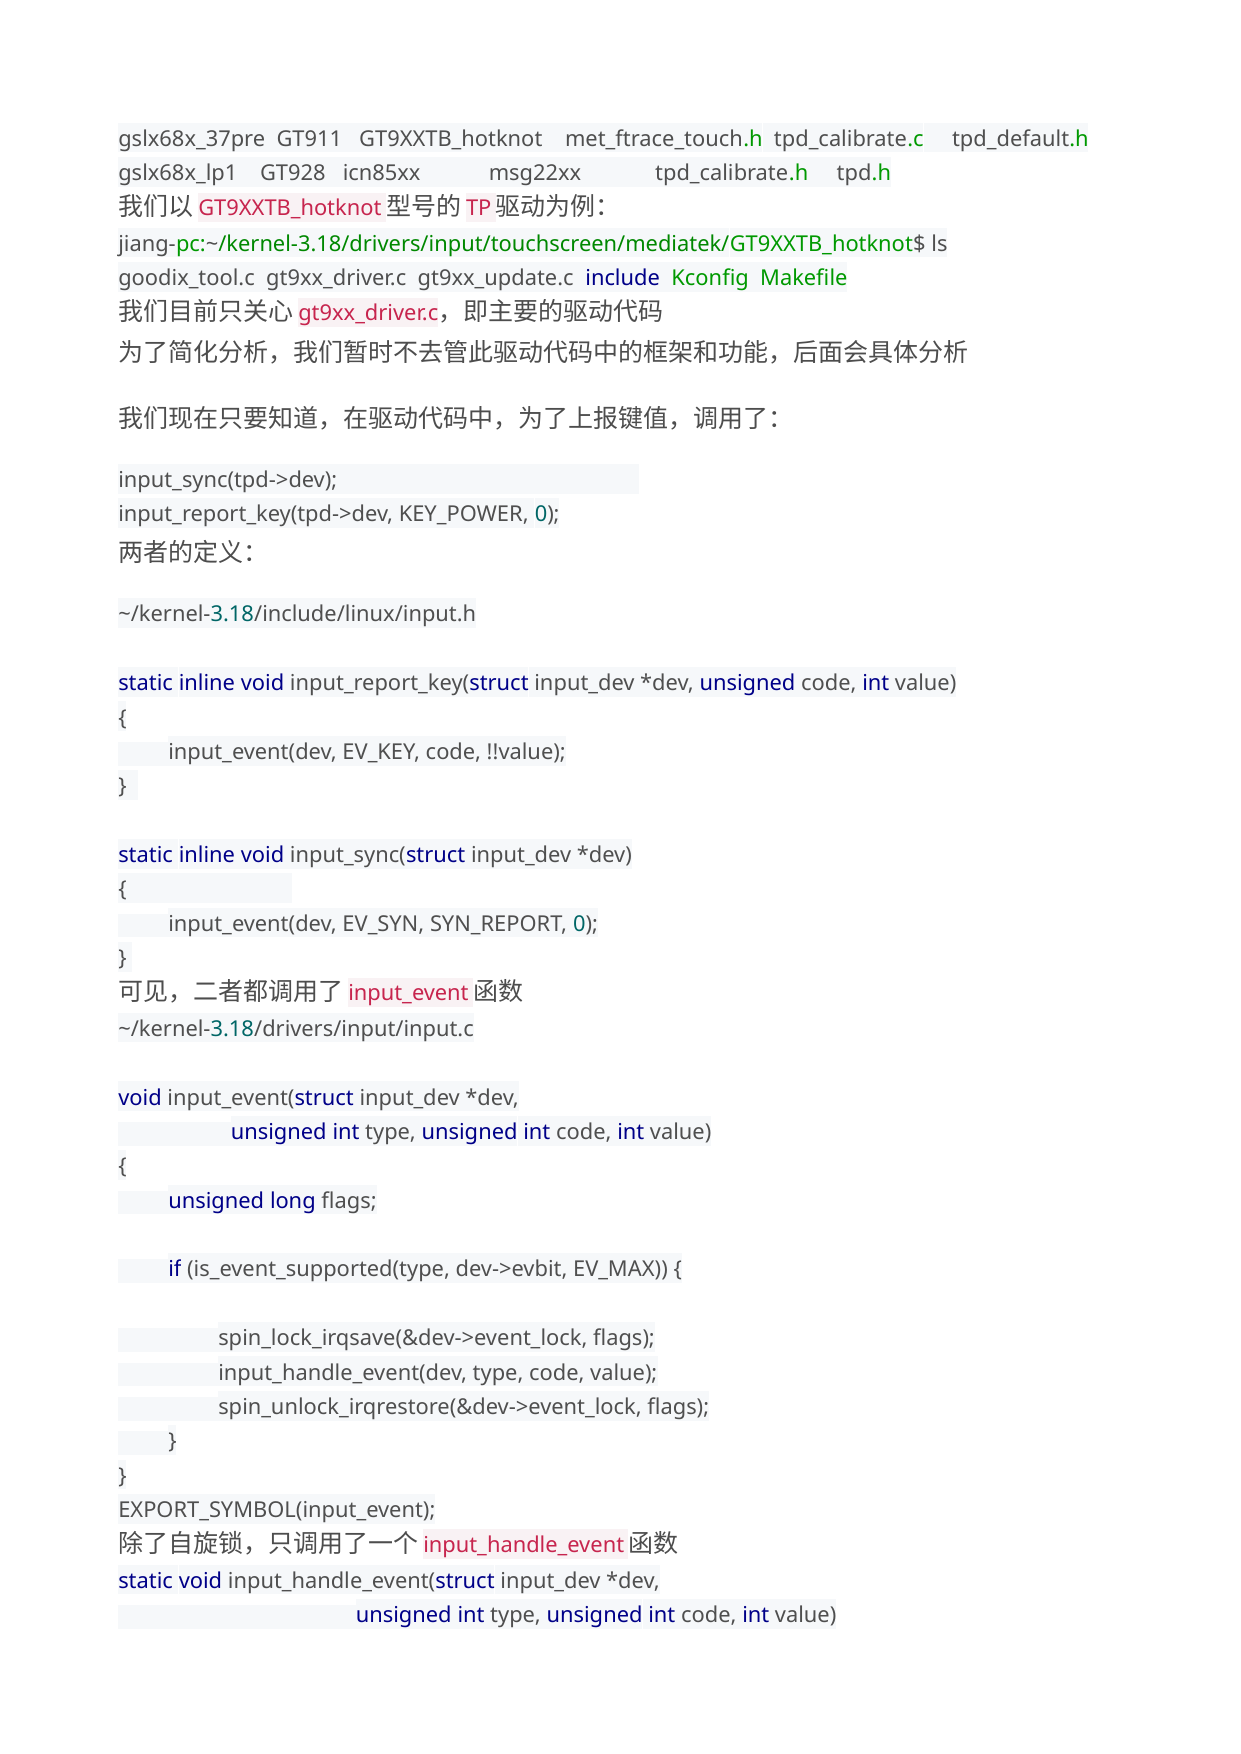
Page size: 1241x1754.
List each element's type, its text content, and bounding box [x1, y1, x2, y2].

text } [118, 937, 1122, 972]
text 我们目前只关心gt9xx_driver.c，即主要的驱动代码 [118, 292, 1122, 328]
text } [118, 1421, 1122, 1455]
text unsigned long flags; [118, 1180, 1122, 1214]
text ~/kernel-3.18/drivers/input/input.c [118, 1008, 1122, 1042]
text static void input_handle_event(struct input_dev *dev, [118, 1560, 1122, 1594]
text ~/kernel-3.18/include/linux/input.h [118, 594, 1122, 628]
text } [118, 1455, 1122, 1489]
text input_report_key(tpd->dev, KEY_POWER, 0); [118, 494, 1122, 528]
text input_event(dev, EV_KEY, code, !!value); [118, 731, 1122, 766]
text void input_event(struct input_dev *dev, [118, 1077, 1122, 1111]
text spin_lock_irqsave(&dev->event_lock, flags); [118, 1317, 1122, 1352]
text 我们现在只要知道，在驱动代码中，为了上报键值，调用了： [118, 394, 1122, 434]
text 为了简化分析，我们暂时不去管此驱动代码中的框架和功能，后面会具体分析 [118, 328, 1122, 369]
text input_sync(tpd->dev); [118, 459, 1122, 494]
text 我们以GT9XXTB_hotknot型号的TP驱动为例： [118, 187, 1122, 223]
text EXPORT_SYMBOL(input_event); [118, 1489, 1122, 1524]
text 两者的定义： [118, 528, 1122, 569]
text goodix_tool.c gt9xx_driver.c gt9xx_update.c include Kconfig Makefile [118, 257, 1122, 292]
text } [118, 766, 1122, 800]
text { [118, 869, 1122, 903]
text input_handle_event(dev, type, code, value); [118, 1352, 1122, 1386]
text 可见，二者都调用了input_event函数 [118, 972, 1122, 1008]
text { [118, 1146, 1122, 1180]
text 除了自旋锁，只调用了一个input_handle_event函数 [118, 1524, 1122, 1560]
text spin_unlock_irqrestore(&dev->event_lock, flags); [118, 1386, 1122, 1421]
text jiang-pc:~/kernel-3.18/drivers/input/touchscreen/mediatek/GT9XXTB_hotknot$ ls [118, 223, 1122, 257]
text unsigned int type, unsigned int code, int value) [118, 1111, 1122, 1146]
text unsigned int type, unsigned int code, int value) [118, 1594, 1122, 1629]
text input_event(dev, EV_SYN, SYN_REPORT, 0); [118, 903, 1122, 937]
text if (is_event_supported(type, dev->evbit, EV_MAX)) { [118, 1249, 1122, 1283]
text { [118, 697, 1122, 731]
text gslx68x_37pre GT911 GT9XXTB_hotknot met_ftrace_touch.h tpd_calibrate.c tpd_default.h [118, 118, 1122, 152]
text gslx68x_lp1 GT928 icn85xx msg22xx tpd_calibrate.h tpd.h [118, 152, 1122, 187]
text static inline void input_report_key(struct input_dev *dev, unsigned code, int value) [118, 662, 1122, 697]
text static inline void input_sync(struct input_dev *dev) [118, 834, 1122, 869]
